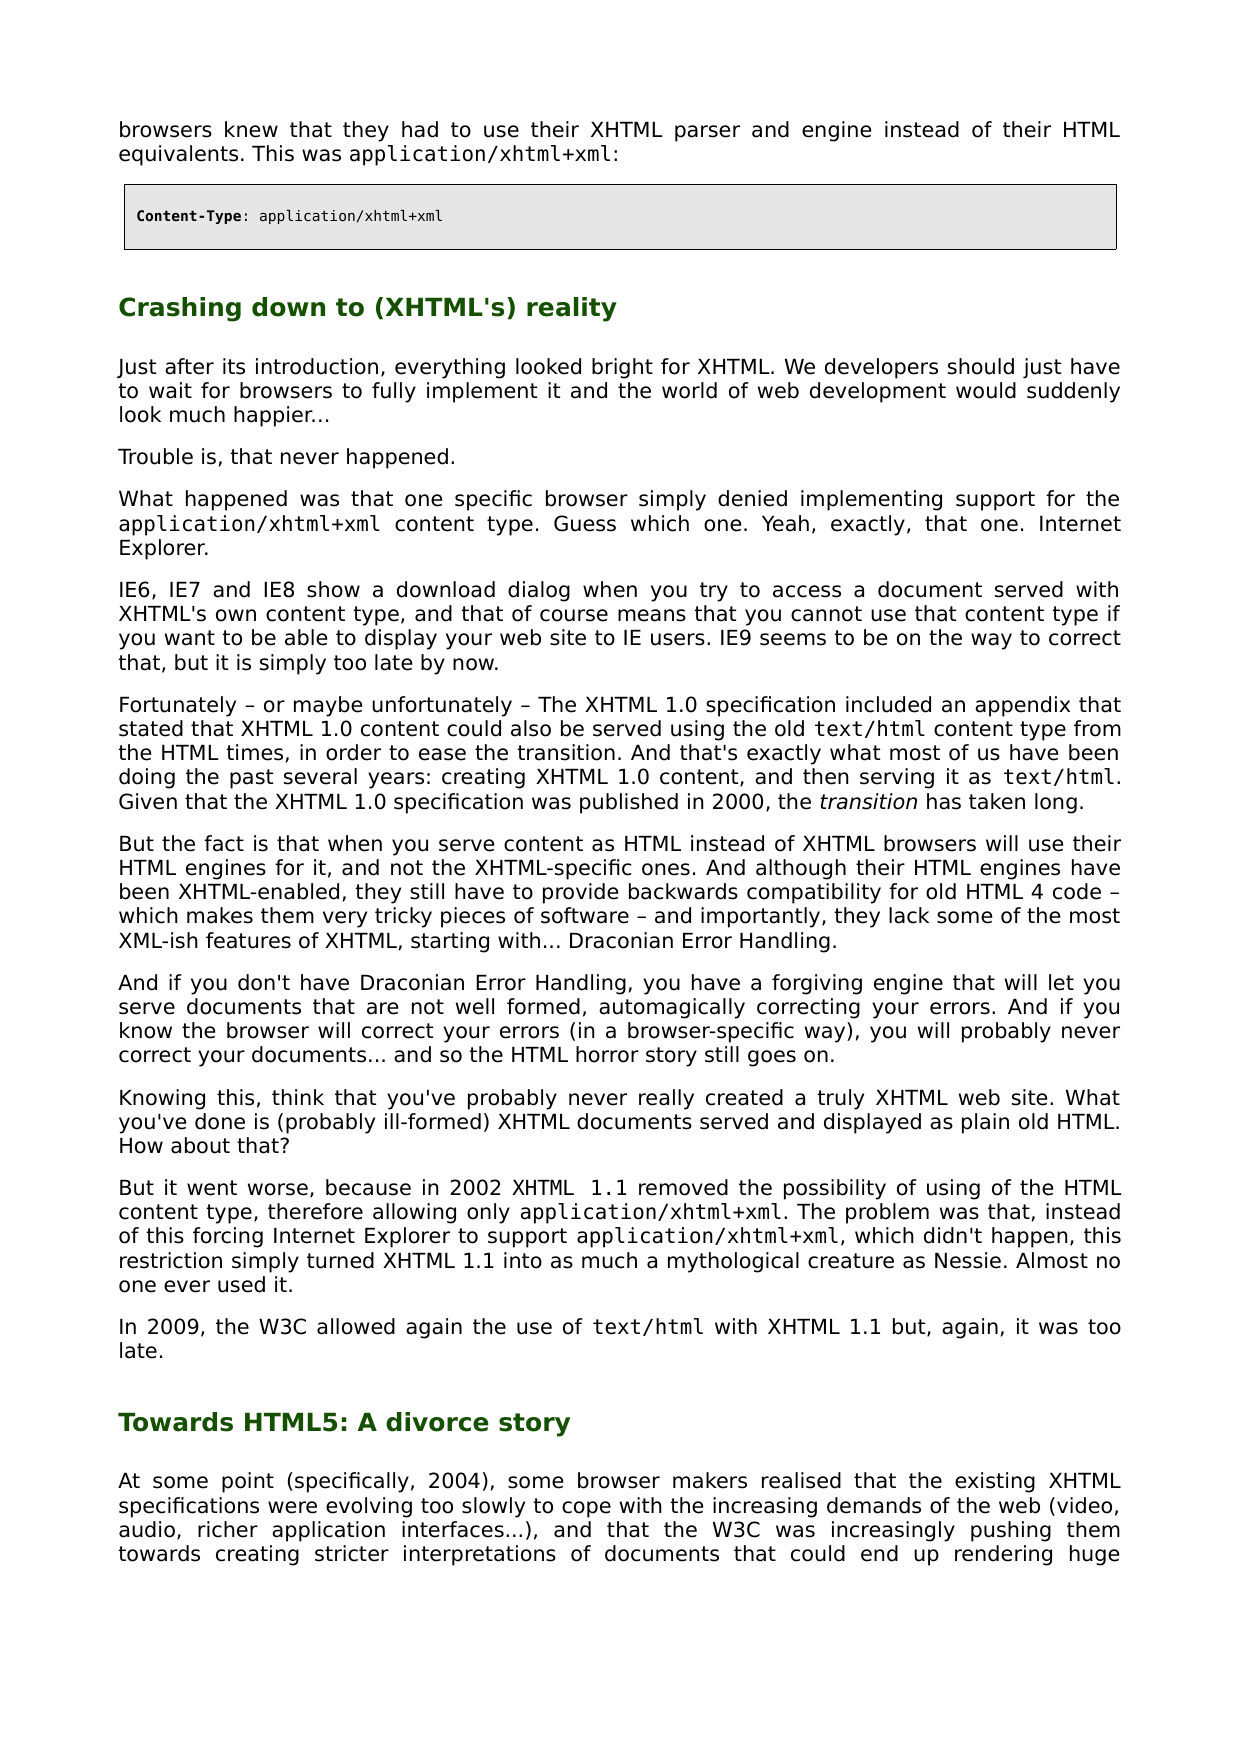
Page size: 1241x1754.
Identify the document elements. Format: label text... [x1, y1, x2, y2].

text At some point (specifically, 2004), some browser makers realised that the existing XHTML specifications were evolving too slowly to cope with the increasing demands of the web (video, audio, richer application interfaces...), and that the W3C was increasingly pushing them towards creating stricter interpretations of documents that could end up rendering huge [118, 1469, 1122, 1567]
subtitle Crashing down to (XHTML's) reality [118, 293, 1122, 322]
text Trouble is, that never happened. [118, 445, 1122, 469]
text In 2009, the W3C allowed again the use of text/html with XHTML 1.1 but, again, it was too late. [118, 1315, 1122, 1364]
text Knowing this, think that you've probably never really created a truly XHTML web site. What you've done is (probably ill-formed) XHTML documents served and displayed as plain old HTML. How about that? [118, 1086, 1122, 1158]
text Content-Type: application/xhtml+xml [125, 185, 1116, 249]
text What happened was that one specific browser simply denied implementing support for the application/xhtml+xml content type. Guess which one. Yeah, exactly, that one. Internet Explorer. [118, 487, 1122, 560]
text But it went worse, because in 2002 XHTML 1.1 removed the possibility of using of the HTML content type, therefore allowing only application/xhtml+xml. The problem was that, instead of this forcing Internet Explorer to support application/xhtml+xml, which didn't happen, this restriction simply turned XHTML 1.1 into as much a mythological creature as Nessie. Almost no one ever used it. [118, 1176, 1122, 1297]
text browsers knew that they had to use their XHTML parser and engine instead of their HTML equivalents. This was application/xhtml+xml: [118, 118, 1122, 167]
text Just after its introduction, everything looked bright for XHTML. We developers should just have to wait for browsers to fully implement it and the world of web development would suddenly look much happier... [118, 355, 1122, 428]
text IE6, IE7 and IE8 show a download dialog when you try to access a document served with XHTML's own content type, and that of course means that you cannot use that content type if you want to be able to display your web site to IE users. IE9 seems to be on the way to correct that, but it is simply too late by now. [118, 578, 1122, 675]
text And if you don't have Draconian Error Handling, you have a forgiving engine that will let you serve documents that are not well formed, automagically correcting your errors. And if you know the browser will correct your errors (in a browser-specific way), you will probably never correct your documents... and so the HTML horror story still goes on. [118, 971, 1122, 1068]
subtitle Towards HTML5: A divorce story [118, 1408, 1122, 1437]
text But the fact is that when you serve content as HTML instead of XHTML browsers will use their HTML engines for it, and not the XHTML-specific ones. And although their HTML engines have been XHTML-enabled, they still have to provide backwards compatibility for old HTML 4 code – which makes them very tricky pieces of software – and importantly, they lack some of the most XML-ish features of XHTML, starting with... Draconian Error Handling. [118, 832, 1122, 953]
text Fortunately – or maybe unfortunately – The XHTML 1.0 specification included an appendix that stated that XHTML 1.0 content could also be served using the old text/html content type from the HTML times, in order to ease the transition. And that's exactly what most of us have been doing the past several years: creating XHTML 1.0 content, and then serving it as text/html. Given that the XHTML 1.0 specification was published in 2000, the transition has taken long. [118, 693, 1122, 814]
